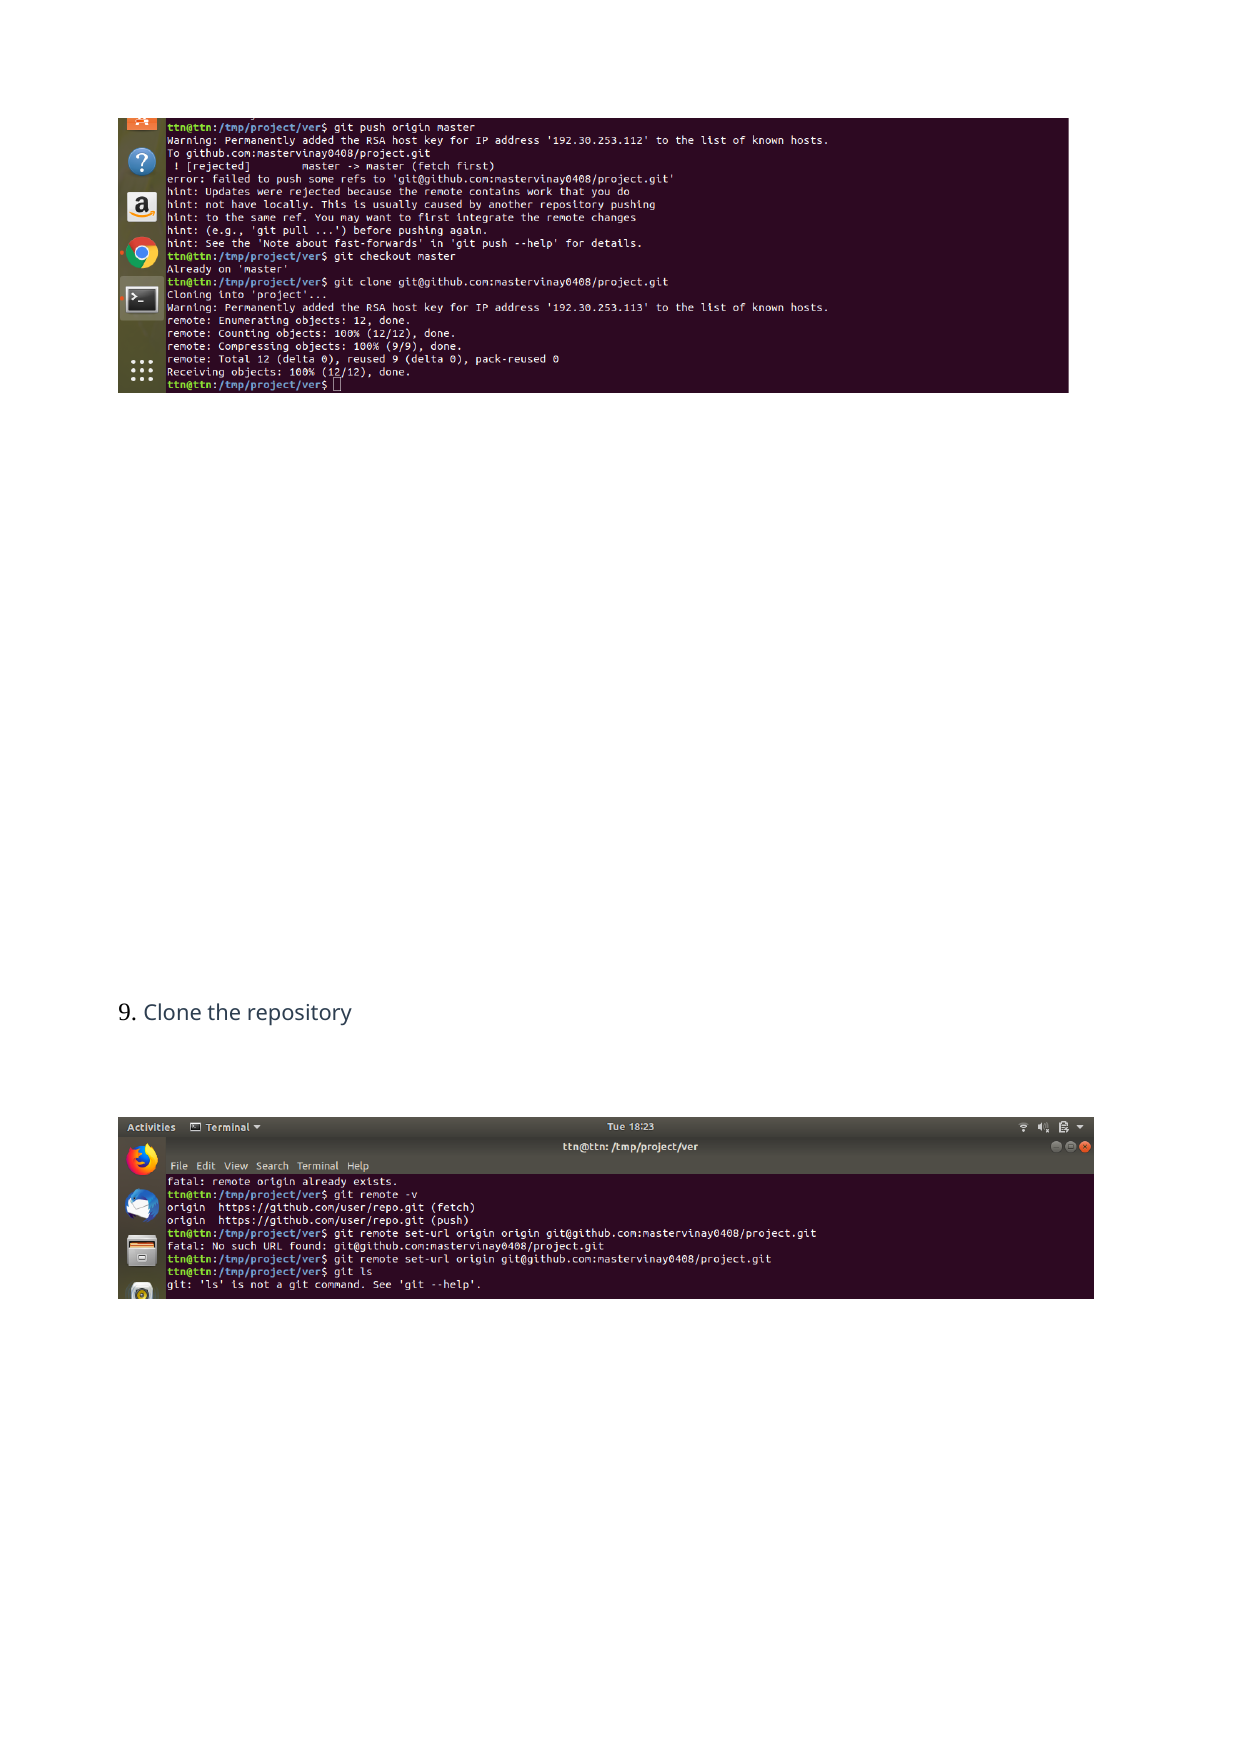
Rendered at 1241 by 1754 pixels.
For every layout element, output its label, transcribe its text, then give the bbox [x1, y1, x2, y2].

picture [118, 118, 1069, 393]
text 9. Clone the repository [118, 997, 1122, 1027]
